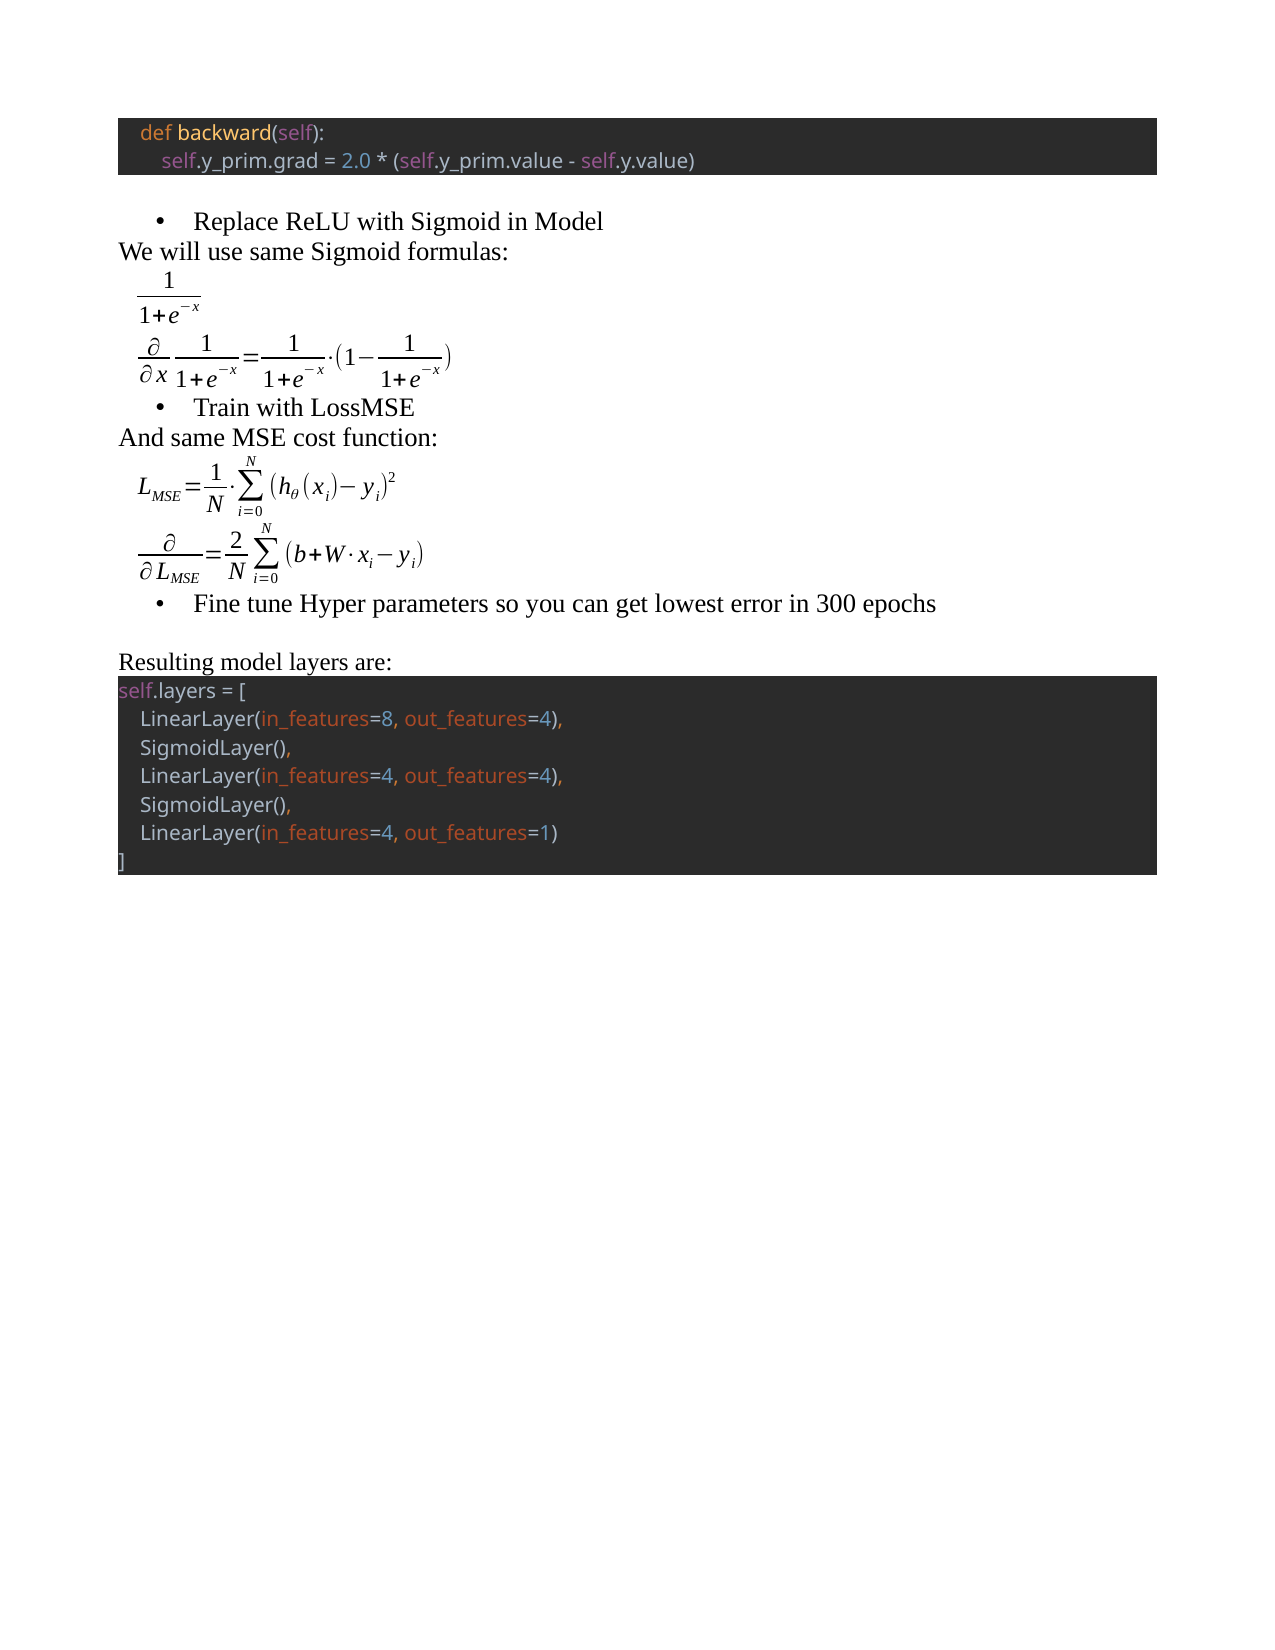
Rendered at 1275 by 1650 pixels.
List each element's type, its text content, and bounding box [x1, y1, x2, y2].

text def backward(self): self.y_prim.grad = 2.0 * (self.y_prim.value - self.y.value) [118, 118, 1157, 175]
list Replace ReLU with Sigmoid in Model [156, 206, 1157, 236]
list Fine tune Hyper parameters so you can get lowest error in 300 epochs [156, 588, 1157, 618]
text And same MSE cost function: [118, 422, 1157, 453]
text We will use same Sigmoid formulas: [118, 236, 1157, 267]
text Resulting model layers are: [118, 647, 1157, 676]
text self.layers = [ LinearLayer(in_features=8, out_features=4), SigmoidLayer(), LinearLayer(in_features=4, out_features=4), SigmoidLayer(), LinearLayer(in_features=4, out_features=1) ] [118, 676, 1157, 875]
list Train with LossMSE [156, 392, 1157, 422]
